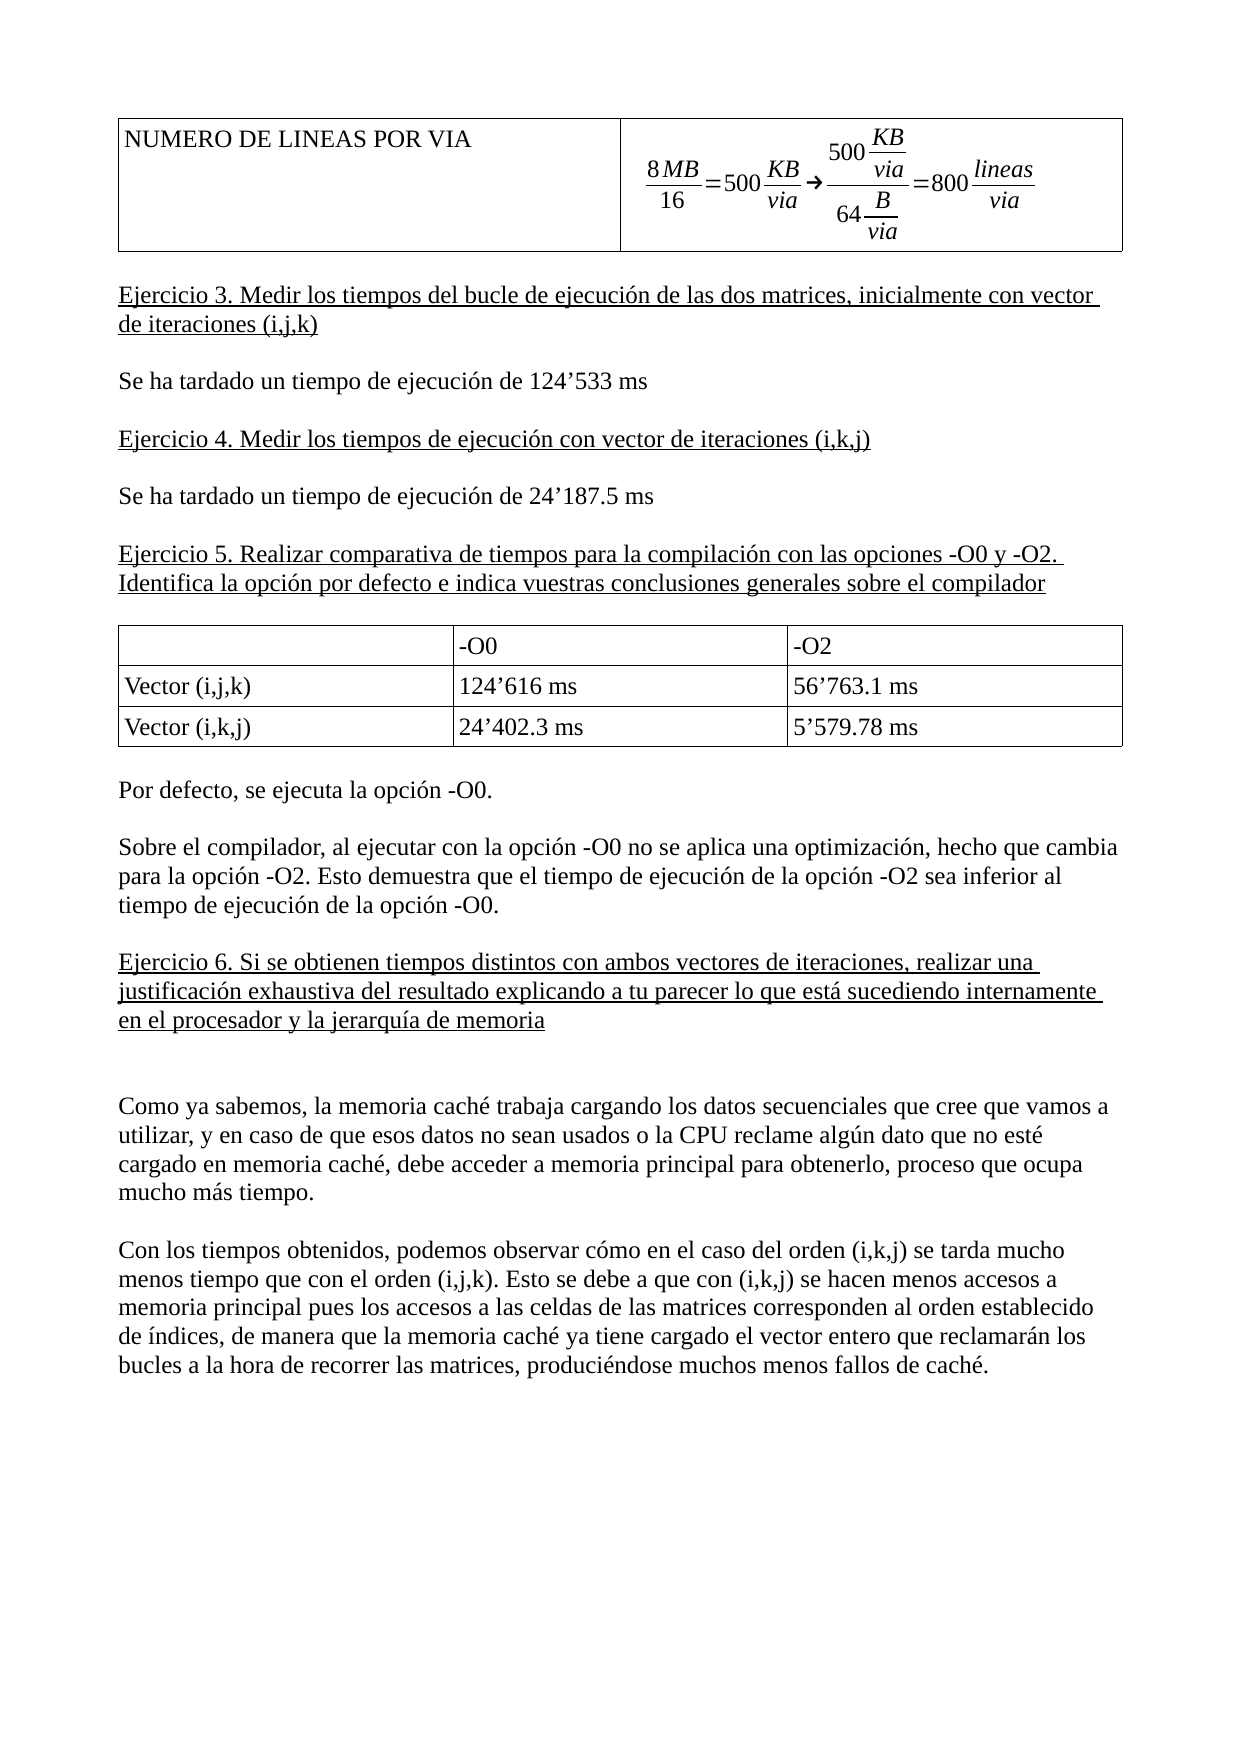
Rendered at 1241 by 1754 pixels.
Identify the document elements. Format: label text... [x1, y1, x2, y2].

table_cell Vector (i,k,j) [119, 707, 453, 746]
table_cell 24’402.3 ms [454, 707, 787, 746]
text Ejercicio 3. Medir los tiempos del bucle de ejecución de las dos matrices, inicialmente con vector de iteraciones (i,j,k) [118, 280, 1122, 338]
text Se ha tardado un tiempo de ejecución de 124’533 ms [118, 366, 1122, 395]
table_cell 56’763.1 ms [788, 666, 1122, 706]
table_cell 124’616 ms [454, 666, 787, 706]
text Ejercicio 6. Si se obtienen tiempos distintos con ambos vectores de iteraciones, realizar una justificación exhaustiva del resultado explicando a tu parecer lo que está sucediendo internamente en el procesador y la jerarquía de memoria [118, 947, 1122, 1034]
table_header -O0 [454, 626, 787, 665]
table_header [119, 626, 453, 665]
table_cell Vector (i,j,k) [119, 666, 453, 706]
text Con los tiempos obtenidos, podemos observar cómo en el caso del orden (i,k,j) se tarda mucho menos tiempo que con el orden (i,j,k). Esto se debe a que con (i,k,j) se hacen menos accesos a memoria principal pues los accesos a las celdas de las matrices corresponden al orden establecido de índices, de manera que la memoria caché ya tiene cargado el vector entero que reclamarán los bucles a la hora de recorrer las matrices, produciéndose muchos menos fallos de caché. [118, 1235, 1122, 1379]
text Ejercicio 5. Realizar comparativa de tiempos para la compilación con las opciones -O0 y -O2. Identifica la opción por defecto e indica vuestras conclusiones generales sobre el compilador [118, 539, 1122, 596]
table_header -O2 [788, 626, 1122, 665]
text Como ya sabemos, la memoria caché trabaja cargando los datos secuenciales que cree que vamos a utilizar, y en caso de que esos datos no sean usados o la CPU reclame algún dato que no esté cargado en memoria caché, debe acceder a memoria principal para obtenerlo, proceso que ocupa mucho más tiempo. [118, 1091, 1122, 1206]
text Sobre el compilador, al ejecutar con la opción -O0 no se aplica una optimización, hecho que cambia para la opción -O2. Esto demuestra que el tiempo de ejecución de la opción -O2 sea inferior al tiempo de ejecución de la opción -O0. [118, 832, 1122, 919]
table_cell [621, 119, 1122, 251]
table_cell 5’579.78 ms [788, 707, 1122, 746]
text Por defecto, se ejecuta la opción -O0. [118, 775, 1122, 804]
text Se ha tardado un tiempo de ejecución de 24’187.5 ms [118, 481, 1122, 510]
text Ejercicio 4. Medir los tiempos de ejecución con vector de iteraciones (i,k,j) [118, 424, 1122, 453]
table_cell NUMERO DE LINEAS POR VIA [119, 119, 620, 251]
